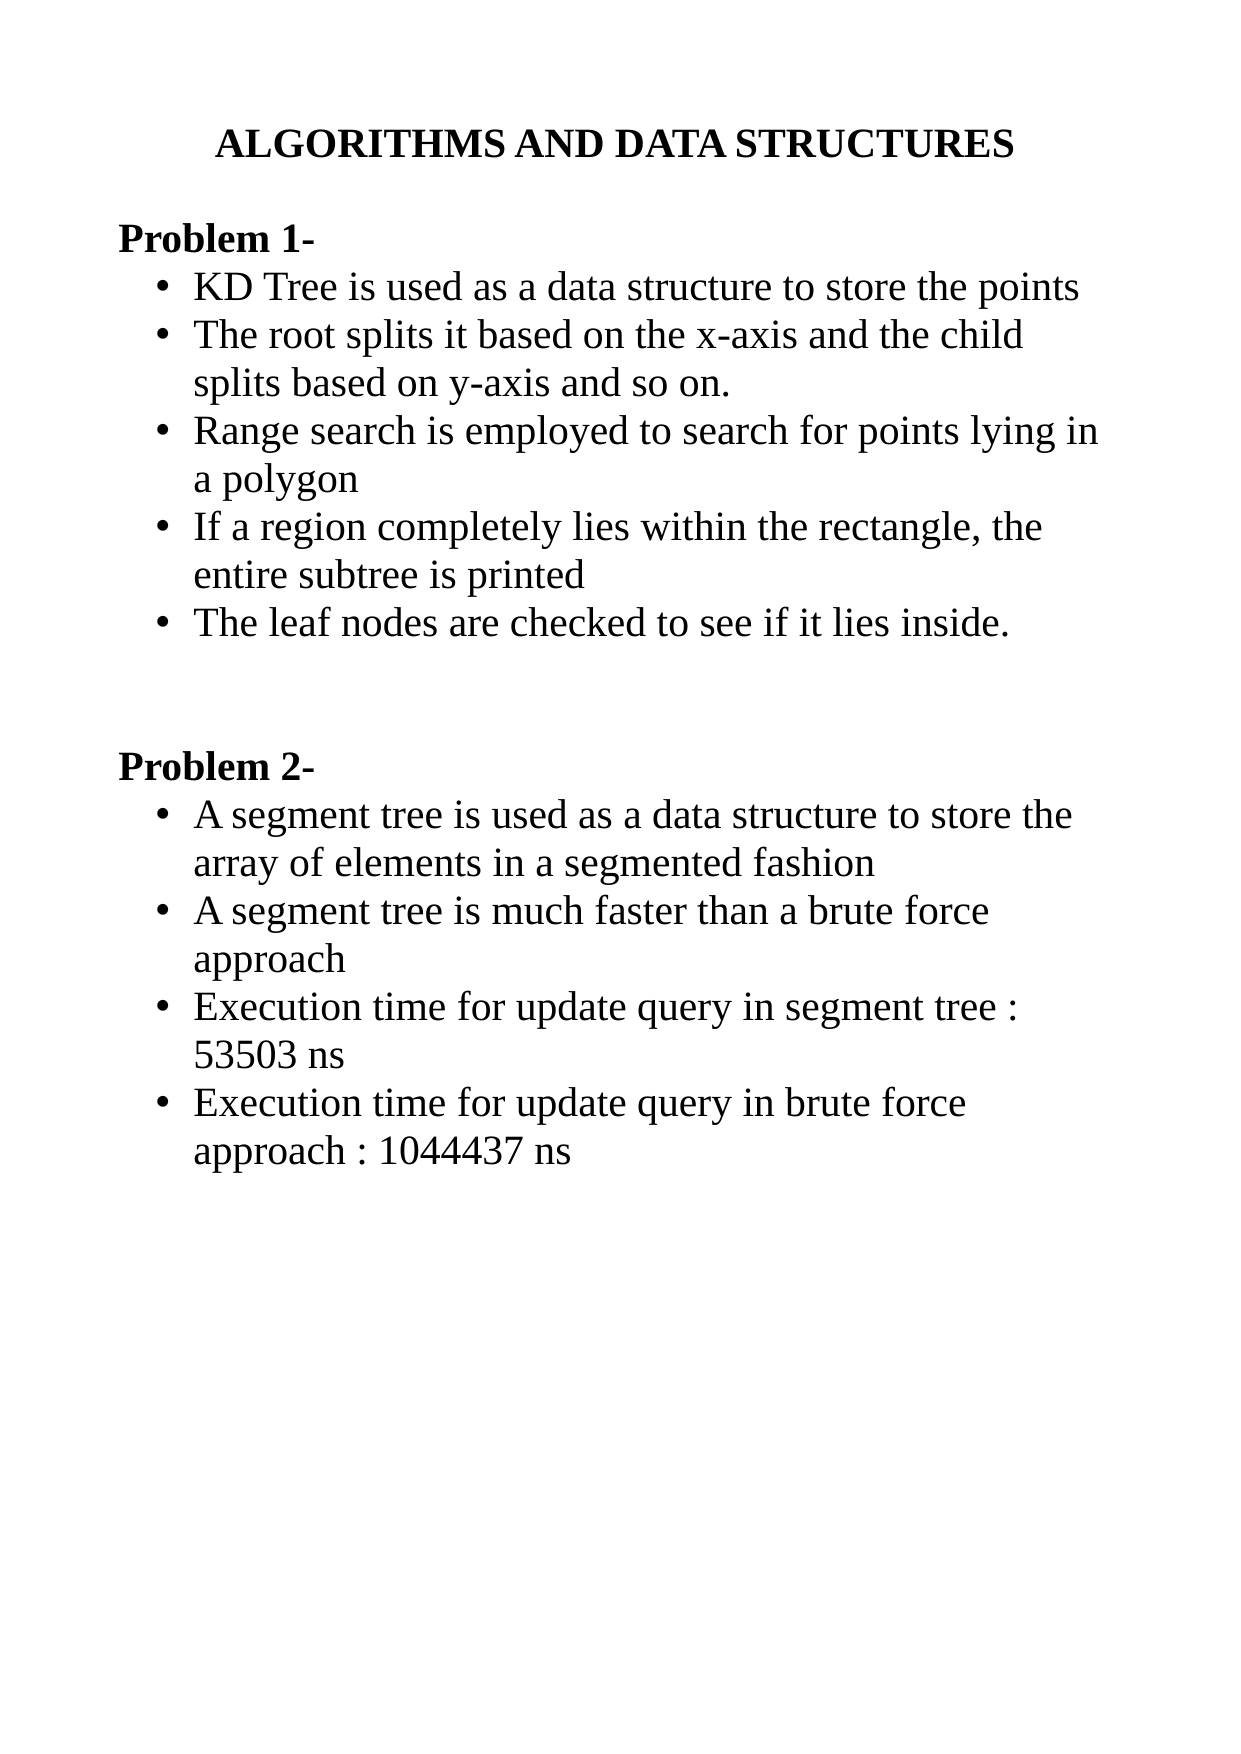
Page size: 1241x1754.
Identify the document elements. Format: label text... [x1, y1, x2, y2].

text Problem 1- [118, 214, 1122, 262]
list Execution time for update query in brute force approach : 1044437 ns [156, 1077, 1122, 1173]
list A segment tree is used as a data structure to store the array of elements in a segmented fashion [156, 789, 1122, 885]
text ALGORITHMS AND DATA STRUCTURES [118, 118, 1122, 166]
list Execution time for update query in segment tree : 53503 ns [156, 981, 1122, 1077]
text Problem 2- [118, 742, 1122, 789]
list The root splits it based on the x-axis and the child splits based on y-axis and so on. [156, 310, 1122, 406]
list If a region completely lies within the rectangle, the entire subtree is printed [156, 502, 1122, 598]
list Range search is employed to search for points lying in a polygon [156, 406, 1122, 502]
list The leaf nodes are checked to see if it lies inside. [156, 598, 1122, 646]
list KD Tree is used as a data structure to store the points [156, 262, 1122, 310]
list A segment tree is much faster than a brute force approach [156, 885, 1122, 981]
